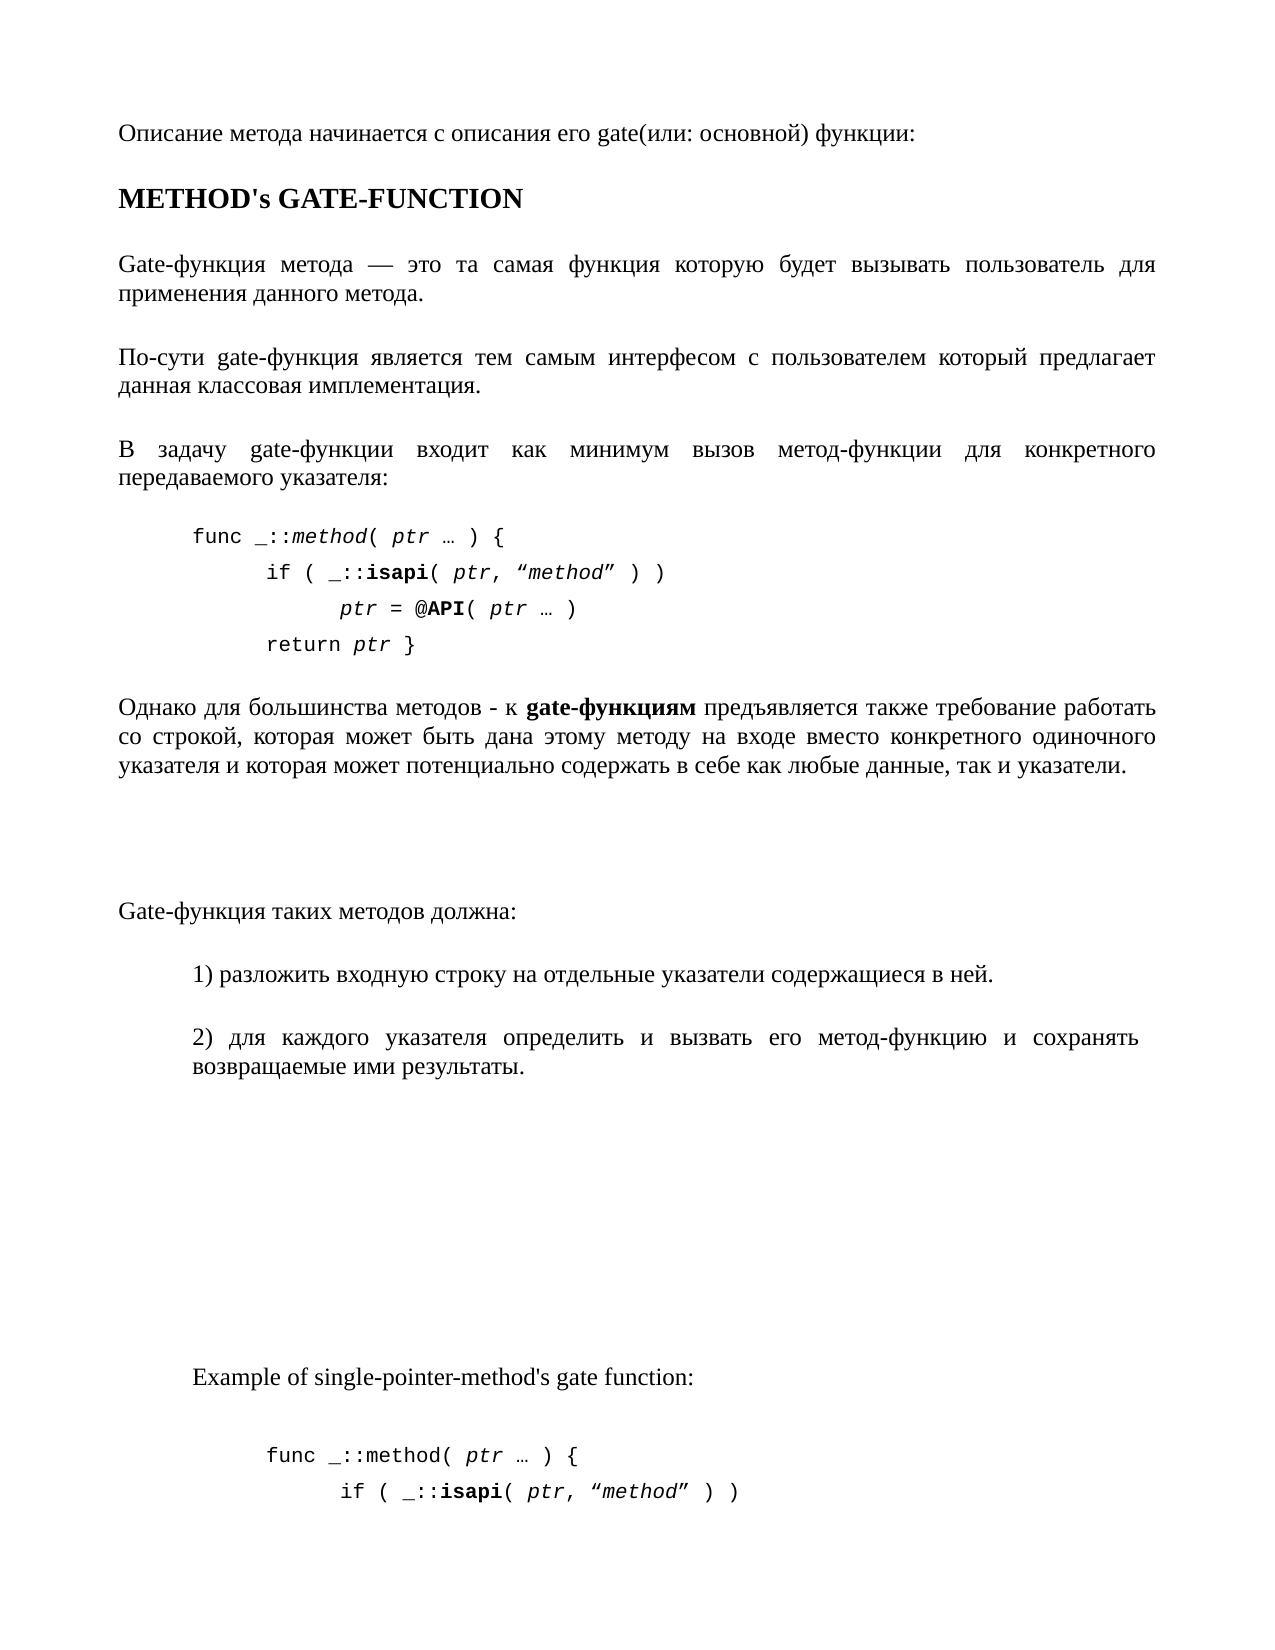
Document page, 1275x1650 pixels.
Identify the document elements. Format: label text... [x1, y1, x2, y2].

text Однако для большинства методов - к gate-функциям предъявляется также требование работать со строкой, которая может быть дана этому методу на входе вместо конкретного одиночного указателя и которая может потенциально содержать в себе как любые данные, так и указатели. [118, 692, 1157, 779]
text func _::method( ptr … ) { [118, 1444, 1157, 1468]
text Gate-функция метода — это та самая функция которую будет вызывать пользователь для применения данного метода. [118, 249, 1157, 307]
text 1) разложить входную строку на отдельные указатели содержащиеся в ней. [118, 959, 1157, 988]
text Gate-функция таких методов должна: [118, 896, 1157, 924]
text По-сути gate-функция является тем самым интерфесом с пользователем который предлагает данная классовая имплементация. [118, 342, 1157, 399]
text В задачу gate-функции входит как минимум вызов метод-функции для конкретного передаваемого указателя: [118, 434, 1157, 491]
text Описание метода начинается с описания его gate(или: основной) функции: [118, 118, 1157, 147]
text ptr = @API( ptr … ) [118, 598, 1157, 622]
text 2) для каждого указателя определить и вызвать его метод-функцию и сохранять возвращаемые ими результаты. [118, 1022, 1157, 1080]
text return ptr } [118, 634, 1157, 658]
text if ( _::isapi( ptr, “method” ) ) [118, 1481, 1157, 1504]
text METHOD's GATE-FUNCTION [118, 181, 1157, 215]
text Example of single-pointer-method's gate function: [118, 1362, 1157, 1391]
text func _::method( ptr … ) { [118, 526, 1157, 549]
text if ( _::isapi( ptr, “method” ) ) [118, 562, 1157, 586]
